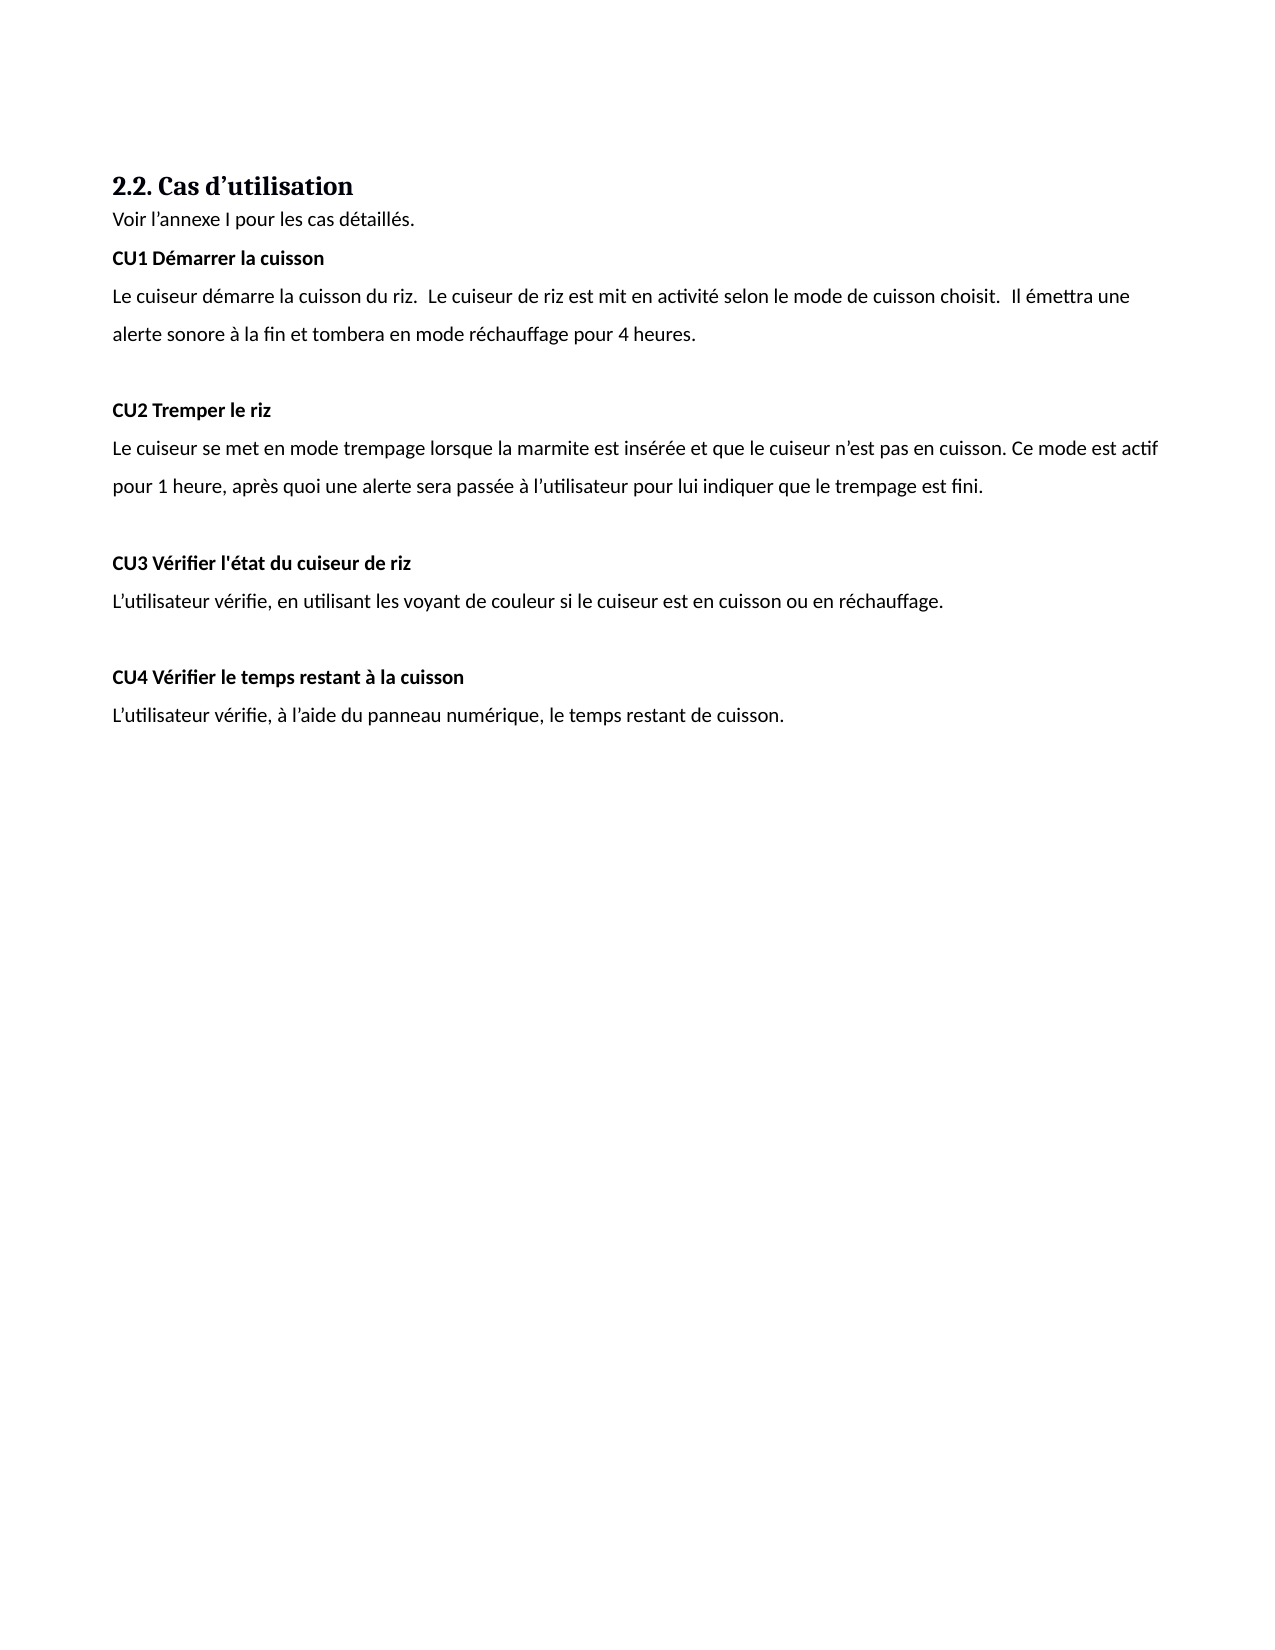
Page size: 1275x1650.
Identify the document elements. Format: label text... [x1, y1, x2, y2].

text Voir l’annexe I pour les cas détaillés. [112, 207, 1162, 232]
text L’utilisateur vérifie, en utilisant les voyant de couleur si le cuiseur est en cuisson ou en réchauffage. CU4 Vérifier le temps restant à la cuisson L’utilisateur vérifie, à l’aide du panneau numérique, le temps restant de cuisson. [112, 588, 1162, 728]
subtitle 2.2. Cas d’utilisation [112, 171, 1162, 202]
text CU1 Démarrer la cuisson Le cuiseur démarre la cuisson du riz. Le cuiseur de riz est mit en activité selon le mode de cuisson choisit. Il émettra une alerte sonore à la fin et tombera en mode réchauffage pour 4 heures. CU2 Tremper le riz Le cuiseur se met en mode trempage lorsque la marmite est insérée et que le cuiseur n’est pas en cuisson. Ce mode est actif pour 1 heure, après quoi une alerte sera passée à l’utilisateur pour lui indiquer que le trempage est fini. CU3 Vérifier l'état du cuiseur de riz [112, 245, 1162, 575]
